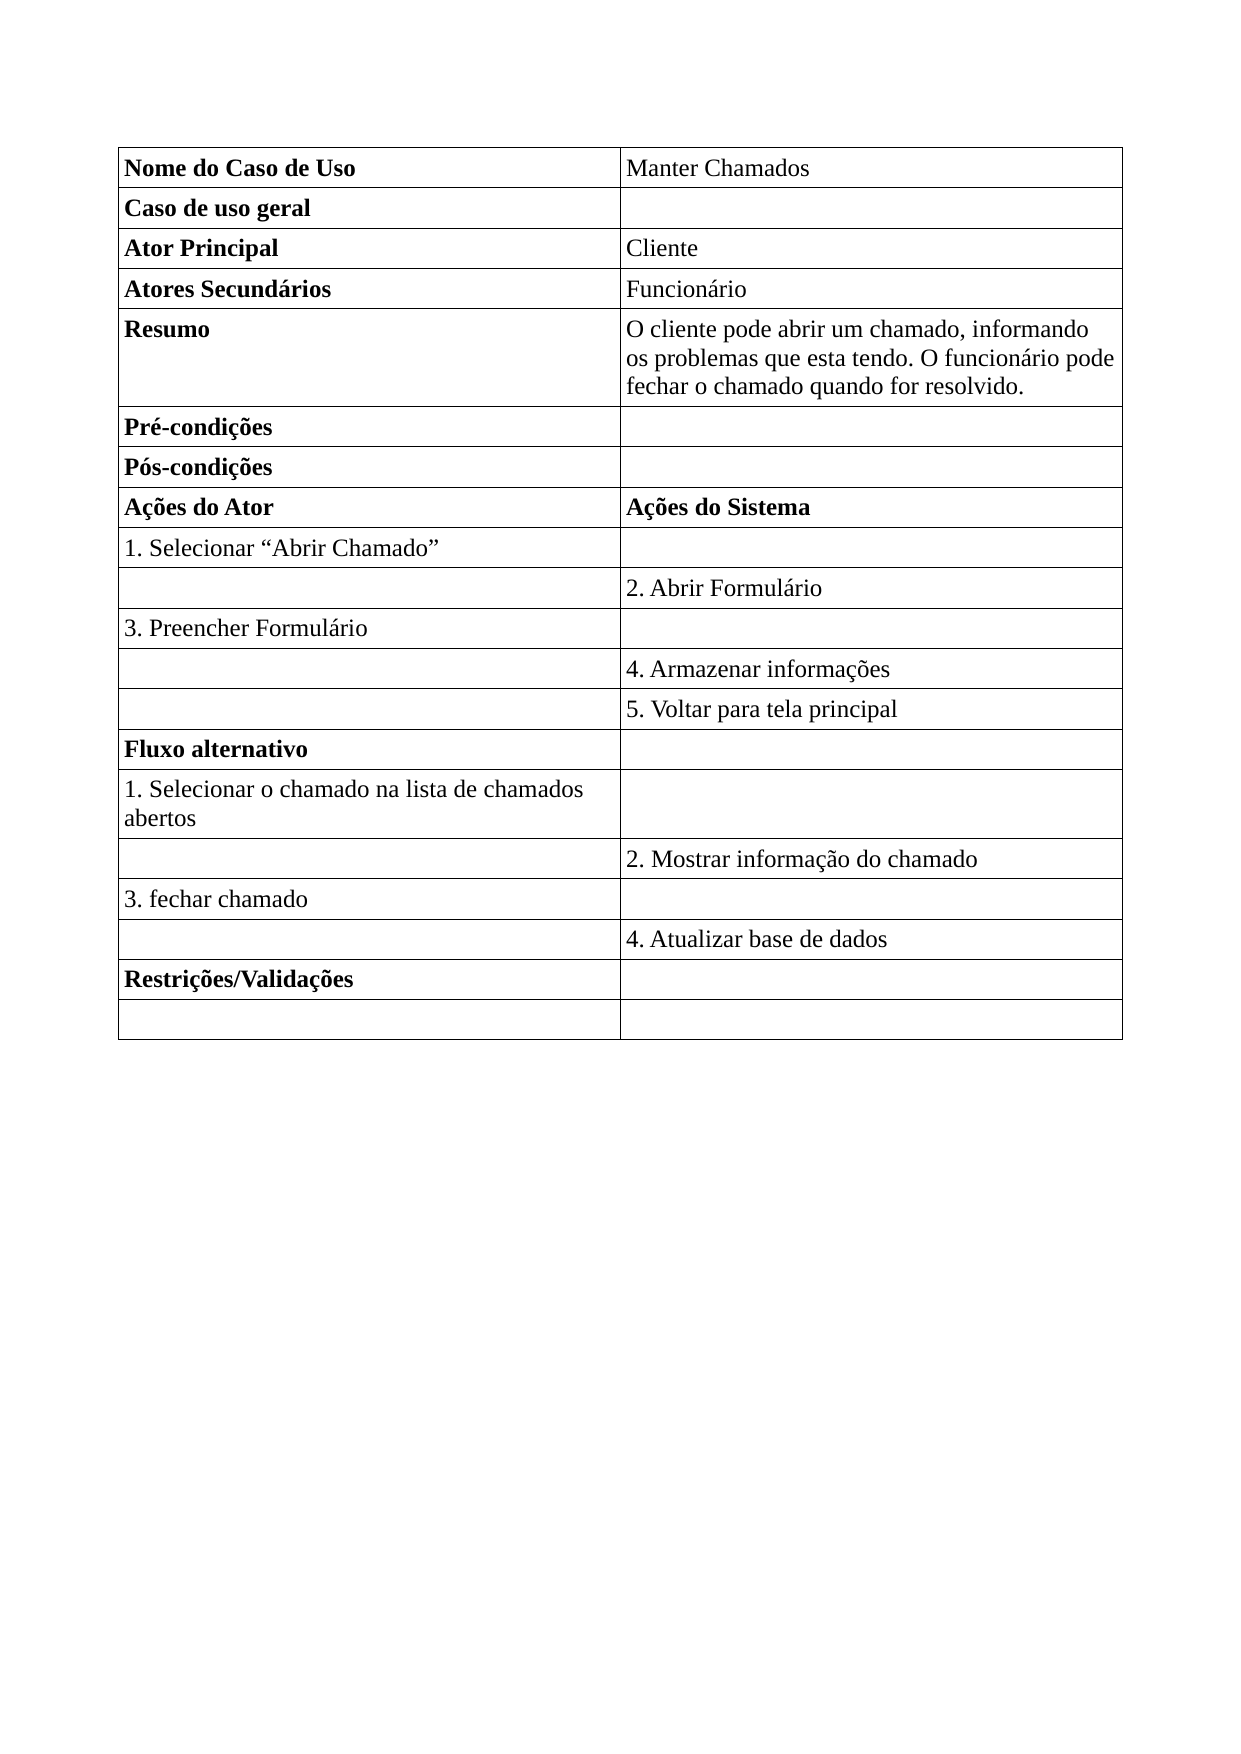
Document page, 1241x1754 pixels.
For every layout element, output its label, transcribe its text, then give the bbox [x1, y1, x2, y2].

table_cell 3. Preencher Formulário [119, 609, 620, 648]
table_cell 3. fechar chamado [119, 879, 620, 918]
table_cell [621, 1000, 1122, 1039]
table_cell Fluxo alternativo [119, 730, 620, 769]
table_cell Ator Principal [119, 229, 620, 268]
table_cell 2. Abrir Formulário [621, 568, 1122, 607]
table_cell [621, 188, 1122, 227]
table_cell [119, 920, 620, 959]
table_cell Pós-condições [119, 447, 620, 487]
table_cell 2. Mostrar informação do chamado [621, 839, 1122, 878]
table_cell 4. Armazenar informações [621, 649, 1122, 688]
table_cell O cliente pode abrir um chamado, informando os problemas que esta tendo. O funcionário pode fechar o chamado quando for resolvido. [621, 309, 1122, 406]
table_cell [621, 879, 1122, 918]
table_cell Atores Secundários [119, 269, 620, 308]
table_cell [621, 770, 1122, 838]
table_cell Funcionário [621, 269, 1122, 308]
table_cell [621, 447, 1122, 487]
table_cell [621, 609, 1122, 648]
table_header Nome do Caso de Uso [119, 148, 620, 187]
table_cell 1. Selecionar o chamado na lista de chamados abertos [119, 770, 620, 838]
table_cell Cliente [621, 229, 1122, 268]
table_cell [621, 528, 1122, 567]
table_cell [621, 407, 1122, 446]
table_cell [119, 1000, 620, 1039]
table_cell Ações do Sistema [621, 488, 1122, 527]
table_cell Caso de uso geral [119, 188, 620, 227]
table_cell [119, 568, 620, 607]
table_cell [119, 839, 620, 878]
table_cell [119, 689, 620, 728]
table_cell 4. Atualizar base de dados [621, 920, 1122, 959]
table_cell [119, 649, 620, 688]
table_cell 1. Selecionar “Abrir Chamado” [119, 528, 620, 567]
table_cell Pré-condições [119, 407, 620, 446]
table_cell Restrições/Validações [119, 960, 620, 999]
table_cell Ações do Ator [119, 488, 620, 527]
table_cell [621, 730, 1122, 769]
table_cell 5. Voltar para tela principal [621, 689, 1122, 728]
table_cell Resumo [119, 309, 620, 406]
table_header Manter Chamados [621, 148, 1122, 187]
table_cell [621, 960, 1122, 999]
